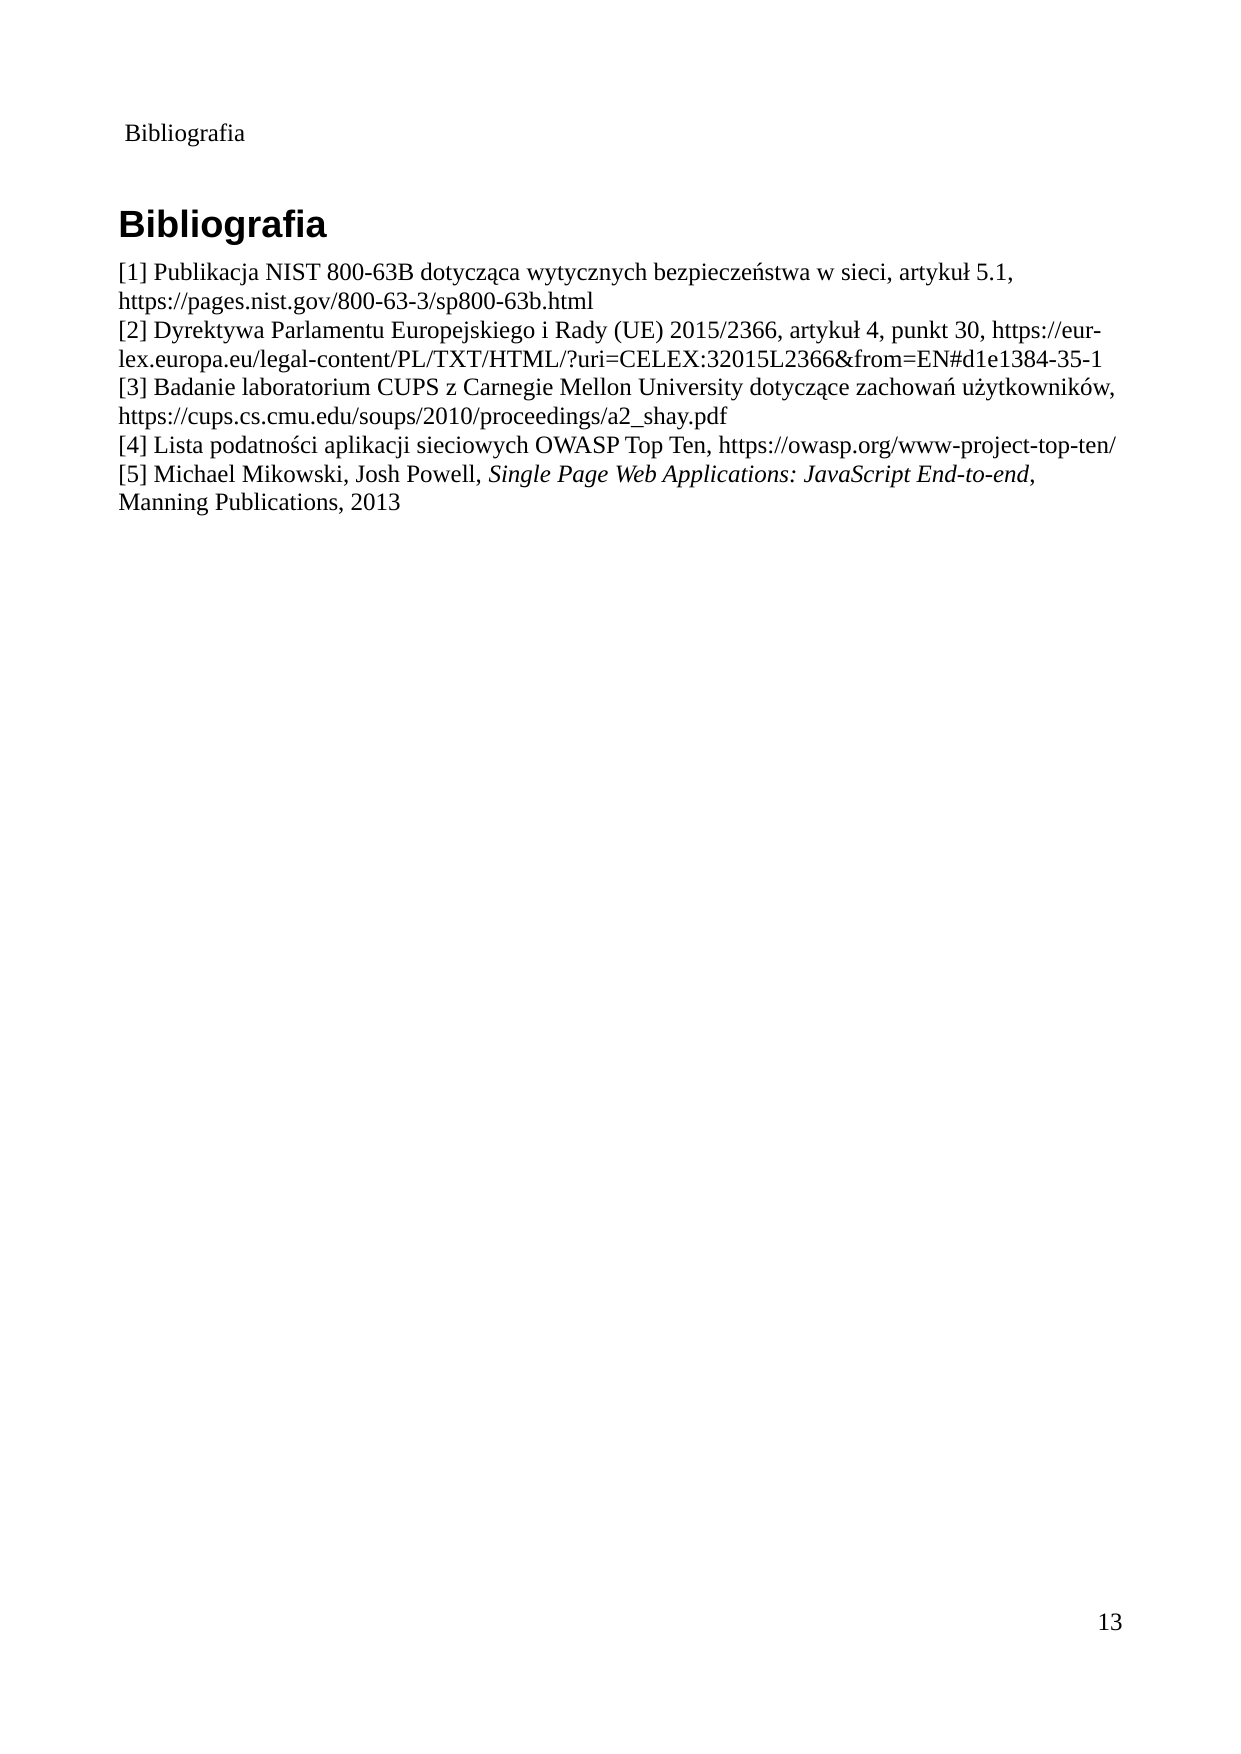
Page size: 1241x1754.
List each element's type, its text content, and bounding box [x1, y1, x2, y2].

text [3] Badanie laboratorium CUPS z Carnegie Mellon University dotyczące zachowań użytkowników, https://cups.cs.cmu.edu/soups/2010/proceedings/a2_shay.pdf [118, 372, 1122, 430]
text [4] Lista podatności aplikacji sieciowych OWASP Top Ten, https://owasp.org/www-project-top-ten/ [118, 430, 1122, 459]
text [1] Publikacja NIST 800-63B dotycząca wytycznych bezpieczeństwa w sieci, artykuł 5.1, https://pages.nist.gov/800-63-3/sp800-63b.html [118, 257, 1122, 315]
text [2] Dyrektywa Parlamentu Europejskiego i Rady (UE) 2015/2366, artykuł 4, punkt 30, https://eur-lex.europa.eu/legal-content/PL/TXT/HTML/?uri=CELEX:32015L2366&from=EN#d1e1384-35-1 [118, 315, 1122, 372]
text [5] Michael Mikowski, Josh Powell, Single Page Web Applications: JavaScript End-to-end, Manning Publications, 2013 [118, 459, 1122, 516]
subtitle Bibliografia [118, 201, 1122, 245]
